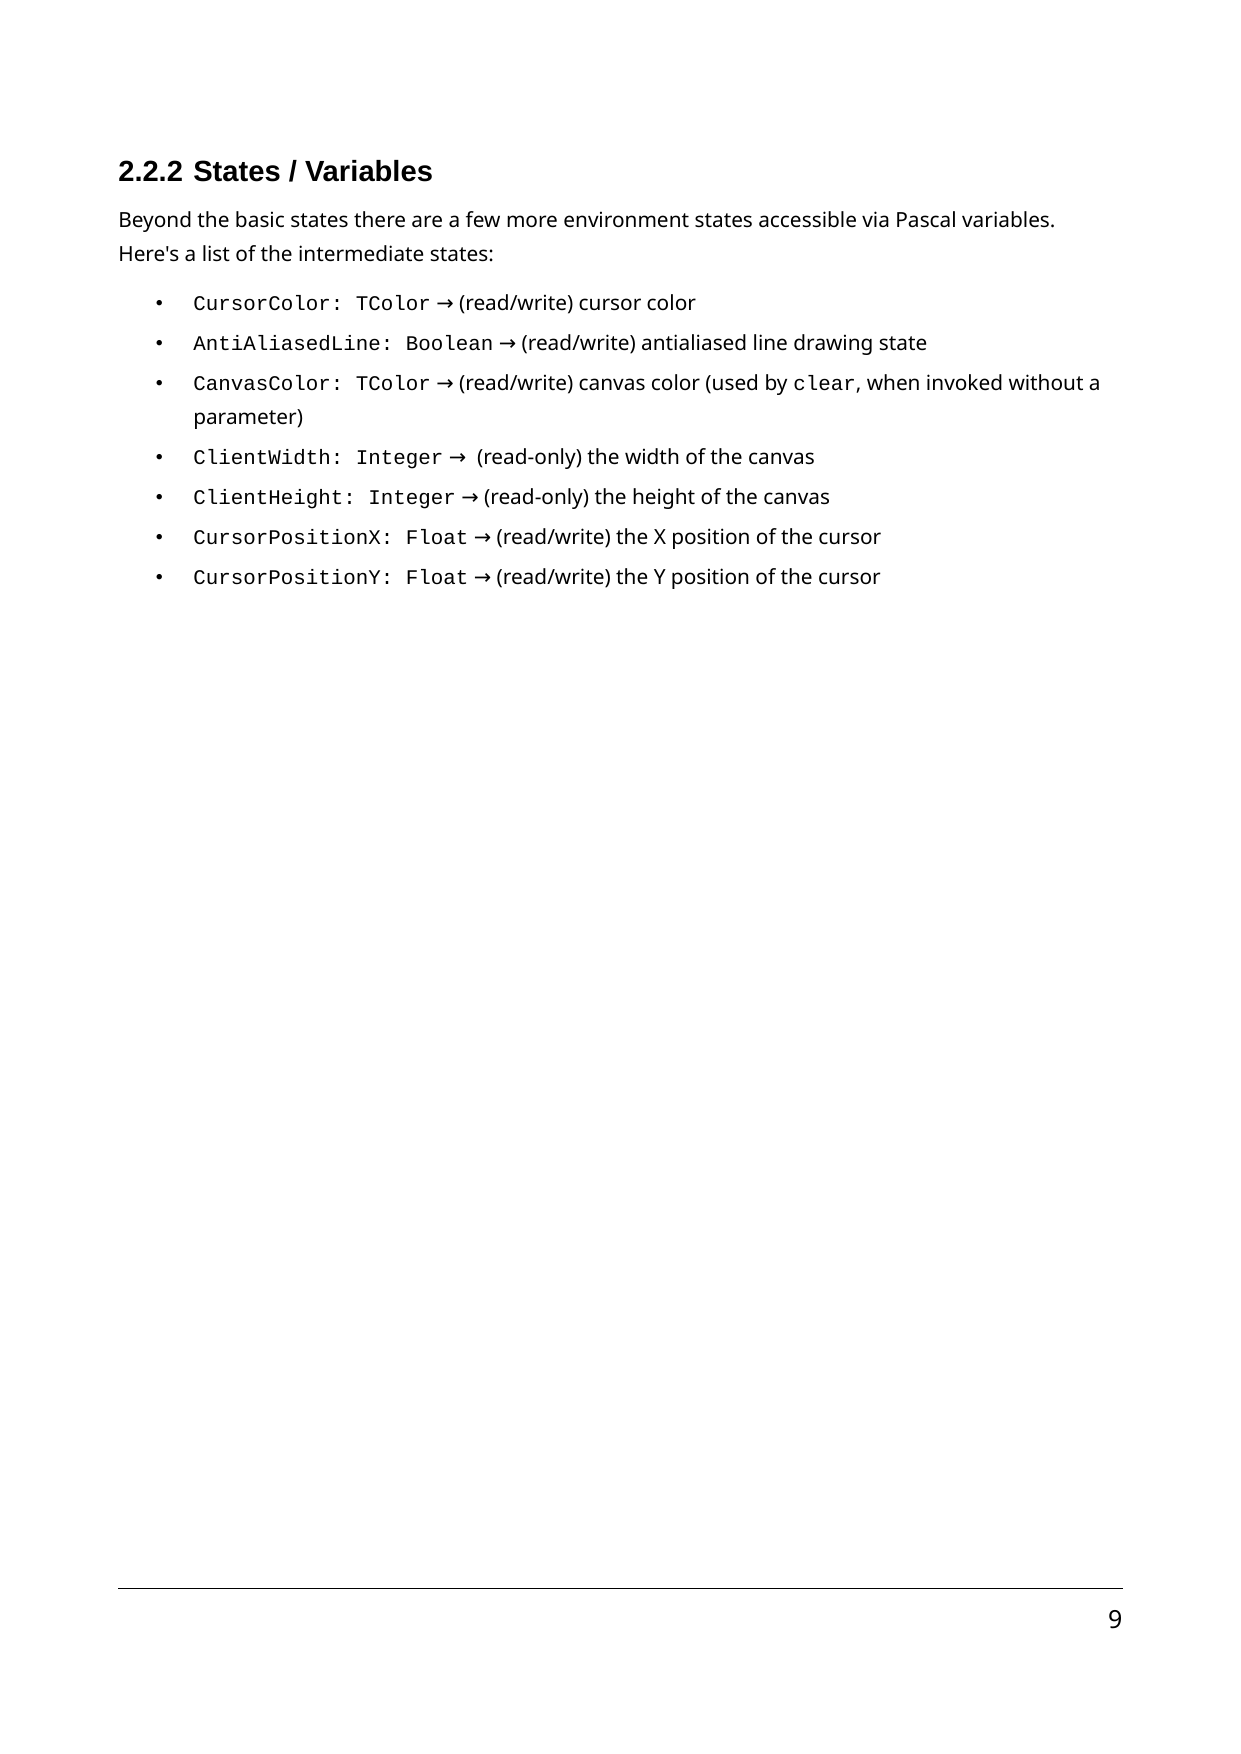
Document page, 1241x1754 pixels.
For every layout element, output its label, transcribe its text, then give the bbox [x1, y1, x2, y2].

list CanvasColor: TColor → (read/write) canvas color (used by clear, when invoked without a parameter) [156, 368, 1122, 431]
list ClientWidth: Integer → (read-only) the width of the canvas [156, 442, 1122, 471]
list CursorPositionX: Float → (read/write) the X position of the cursor [156, 522, 1122, 551]
text Beyond the basic states there are a few more environment states accessible via Pascal variables. Here's a list of the intermediate states: [118, 205, 1122, 267]
list ClientHeight: Integer → (read-only) the height of the canvas [156, 482, 1122, 511]
list CursorColor: TColor → (read/write) cursor color [156, 288, 1122, 316]
subtitle States / Variables [118, 153, 1122, 187]
list AntiAliasedLine: Boolean → (read/write) antialiased line drawing state [156, 328, 1122, 356]
list CursorPositionY: Float → (read/write) the Y position of the cursor [156, 562, 1122, 591]
